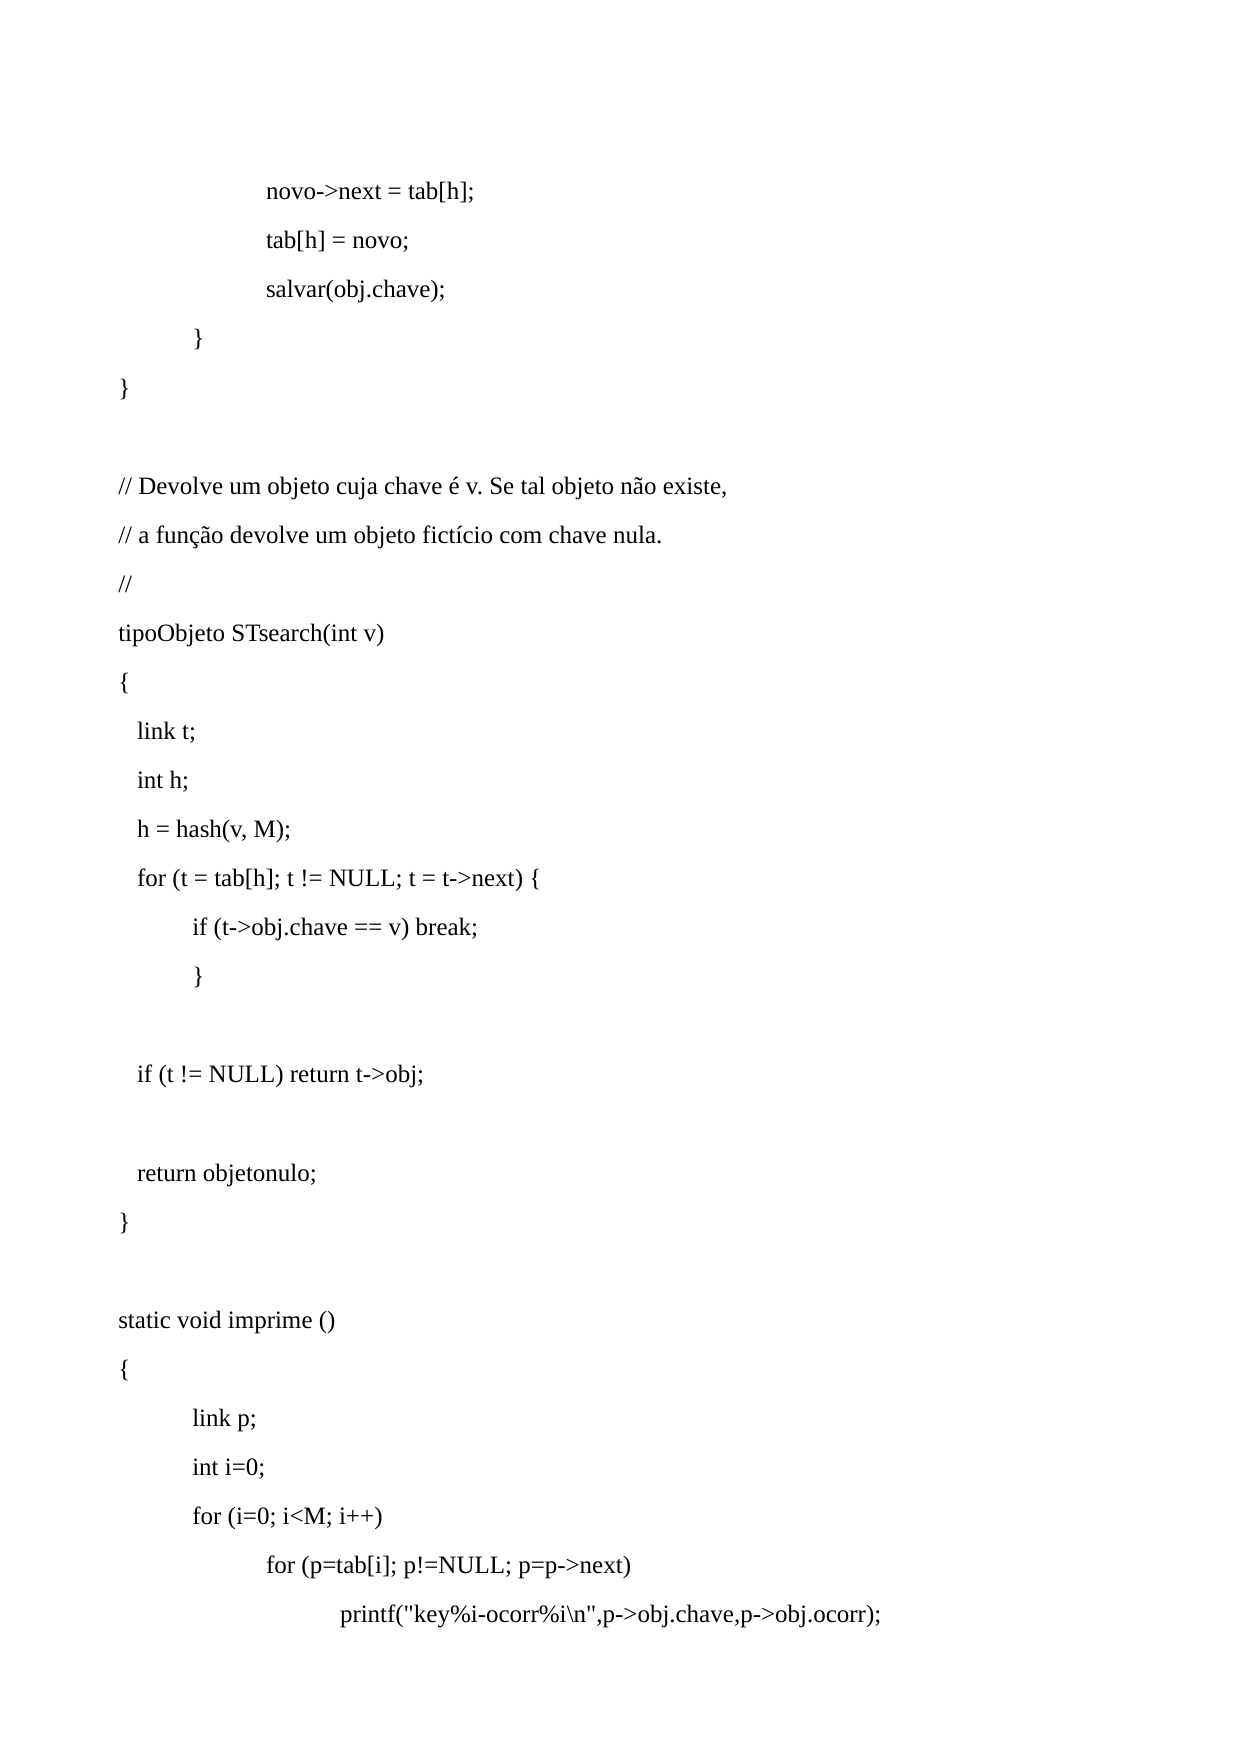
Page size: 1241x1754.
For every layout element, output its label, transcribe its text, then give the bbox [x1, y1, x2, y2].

text // a função devolve um objeto fictício com chave nula. [118, 520, 1122, 548]
text link p; [118, 1403, 1122, 1432]
text static void imprime () [118, 1305, 1122, 1333]
text novo->next = tab[h]; [118, 176, 1122, 205]
text } [118, 1207, 1122, 1235]
text // Devolve um objeto cuja chave é v. Se tal objeto não existe, [118, 471, 1122, 499]
text } [118, 373, 1122, 401]
text salvar(obj.chave); [118, 274, 1122, 303]
text { [118, 1354, 1122, 1383]
text for (i=0; i<M; i++) [118, 1501, 1122, 1530]
text for (p=tab[i]; p!=NULL; p=p->next) [118, 1550, 1122, 1579]
text if (t->obj.chave == v) break; [118, 912, 1122, 941]
text if (t != NULL) return t->obj; [118, 1059, 1122, 1088]
text tipoObjeto STsearch(int v) [118, 618, 1122, 647]
text return objetonulo; [118, 1158, 1122, 1186]
text { [118, 667, 1122, 696]
text // [118, 569, 1122, 598]
text } [118, 961, 1122, 990]
text for (t = tab[h]; t != NULL; t = t->next) { [118, 863, 1122, 892]
text int h; [118, 765, 1122, 794]
text printf("key%i-ocorr%i\n",p->obj.chave,p->obj.ocorr); [118, 1599, 1122, 1628]
text int i=0; [118, 1452, 1122, 1481]
text h = hash(v, M); [118, 814, 1122, 843]
text } [118, 323, 1122, 352]
text link t; [118, 716, 1122, 745]
text tab[h] = novo; [118, 225, 1122, 254]
